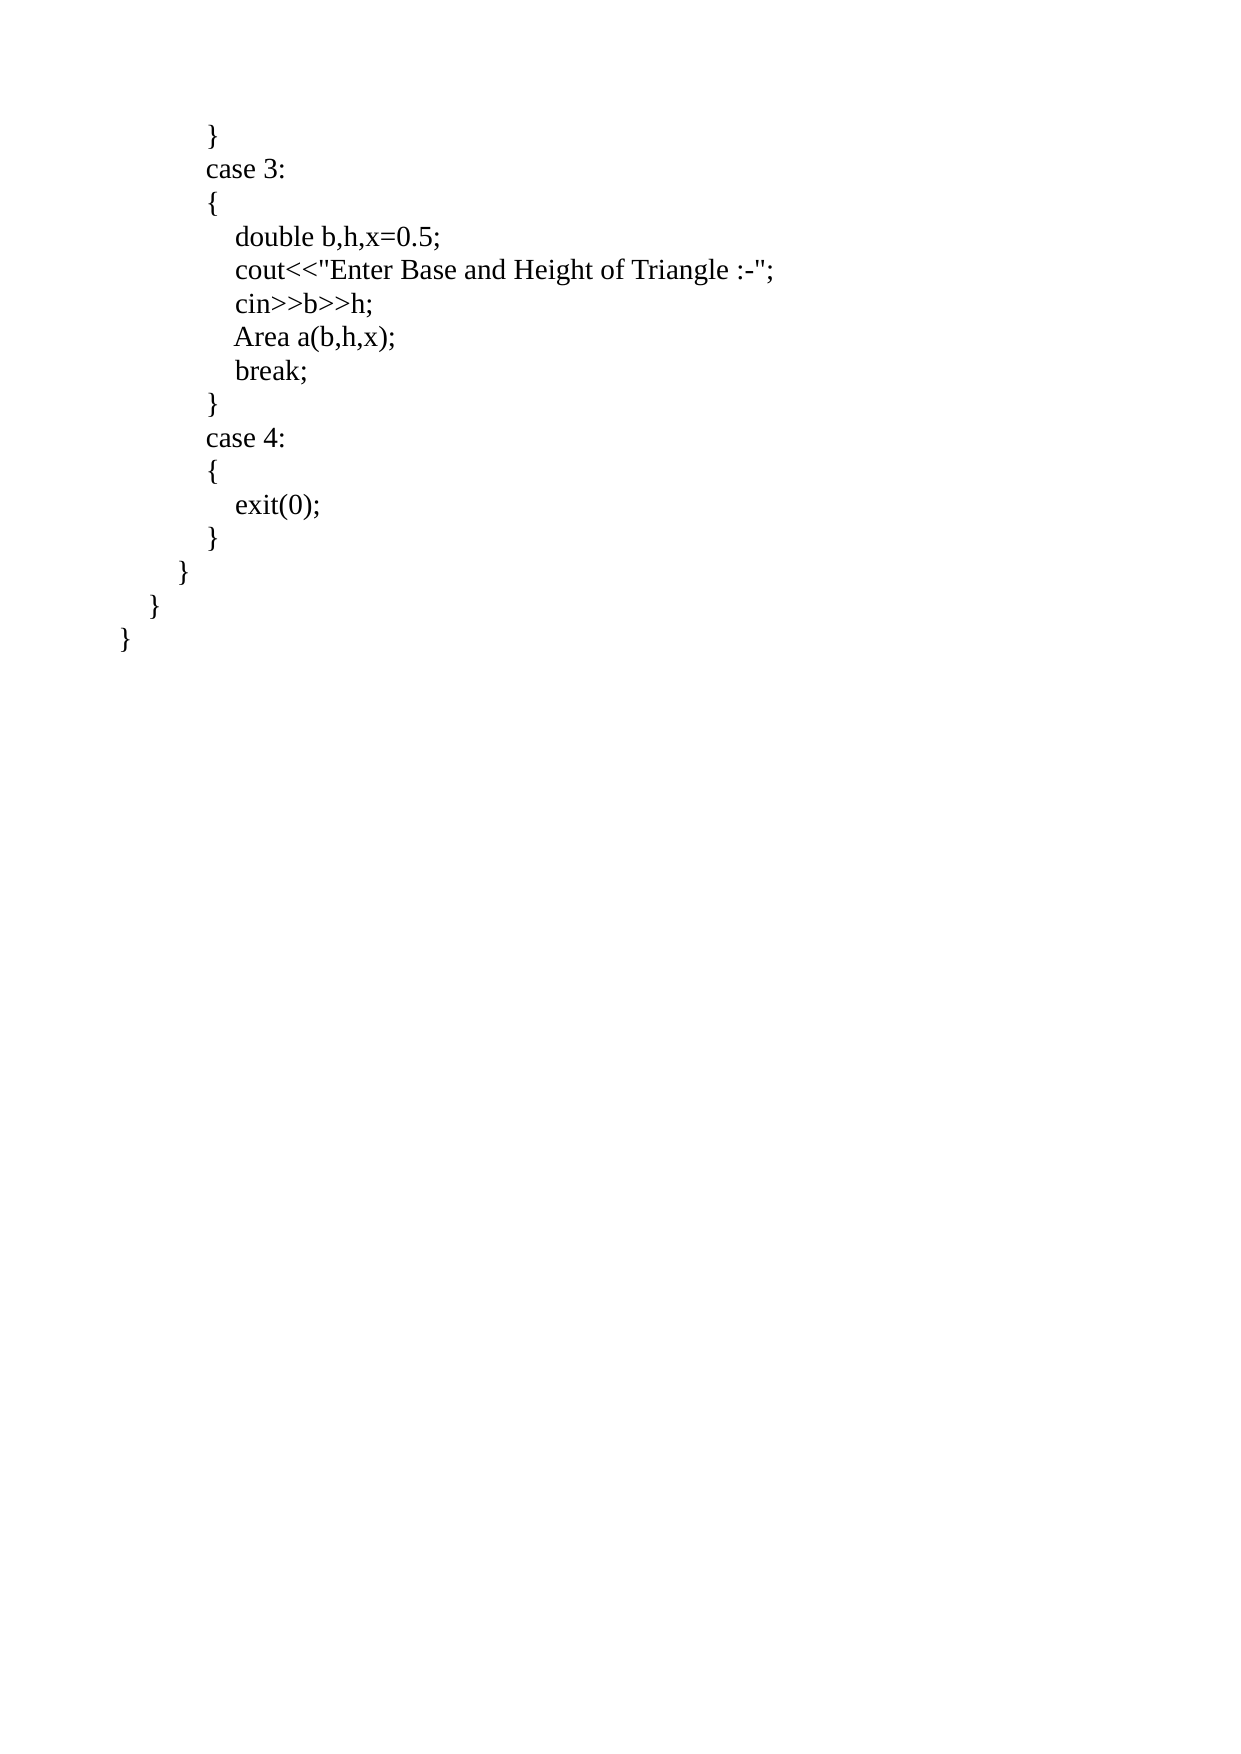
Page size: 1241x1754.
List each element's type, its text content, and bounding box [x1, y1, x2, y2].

text } [118, 554, 1122, 588]
text Area a(b,h,x); [118, 319, 1122, 353]
text } [118, 621, 1122, 655]
text } [118, 588, 1122, 621]
text case 4: [118, 420, 1122, 453]
text case 3: [118, 152, 1122, 185]
text } [118, 386, 1122, 420]
text { [118, 453, 1122, 487]
text { [118, 185, 1122, 219]
text cout<<"Enter Base and Height of Triangle :-"; [118, 252, 1122, 286]
text } [118, 118, 1122, 152]
text double b,h,x=0.5; [118, 219, 1122, 252]
text cin>>b>>h; [118, 286, 1122, 319]
text break; [118, 353, 1122, 386]
text } [118, 521, 1122, 554]
text exit(0); [118, 487, 1122, 521]
